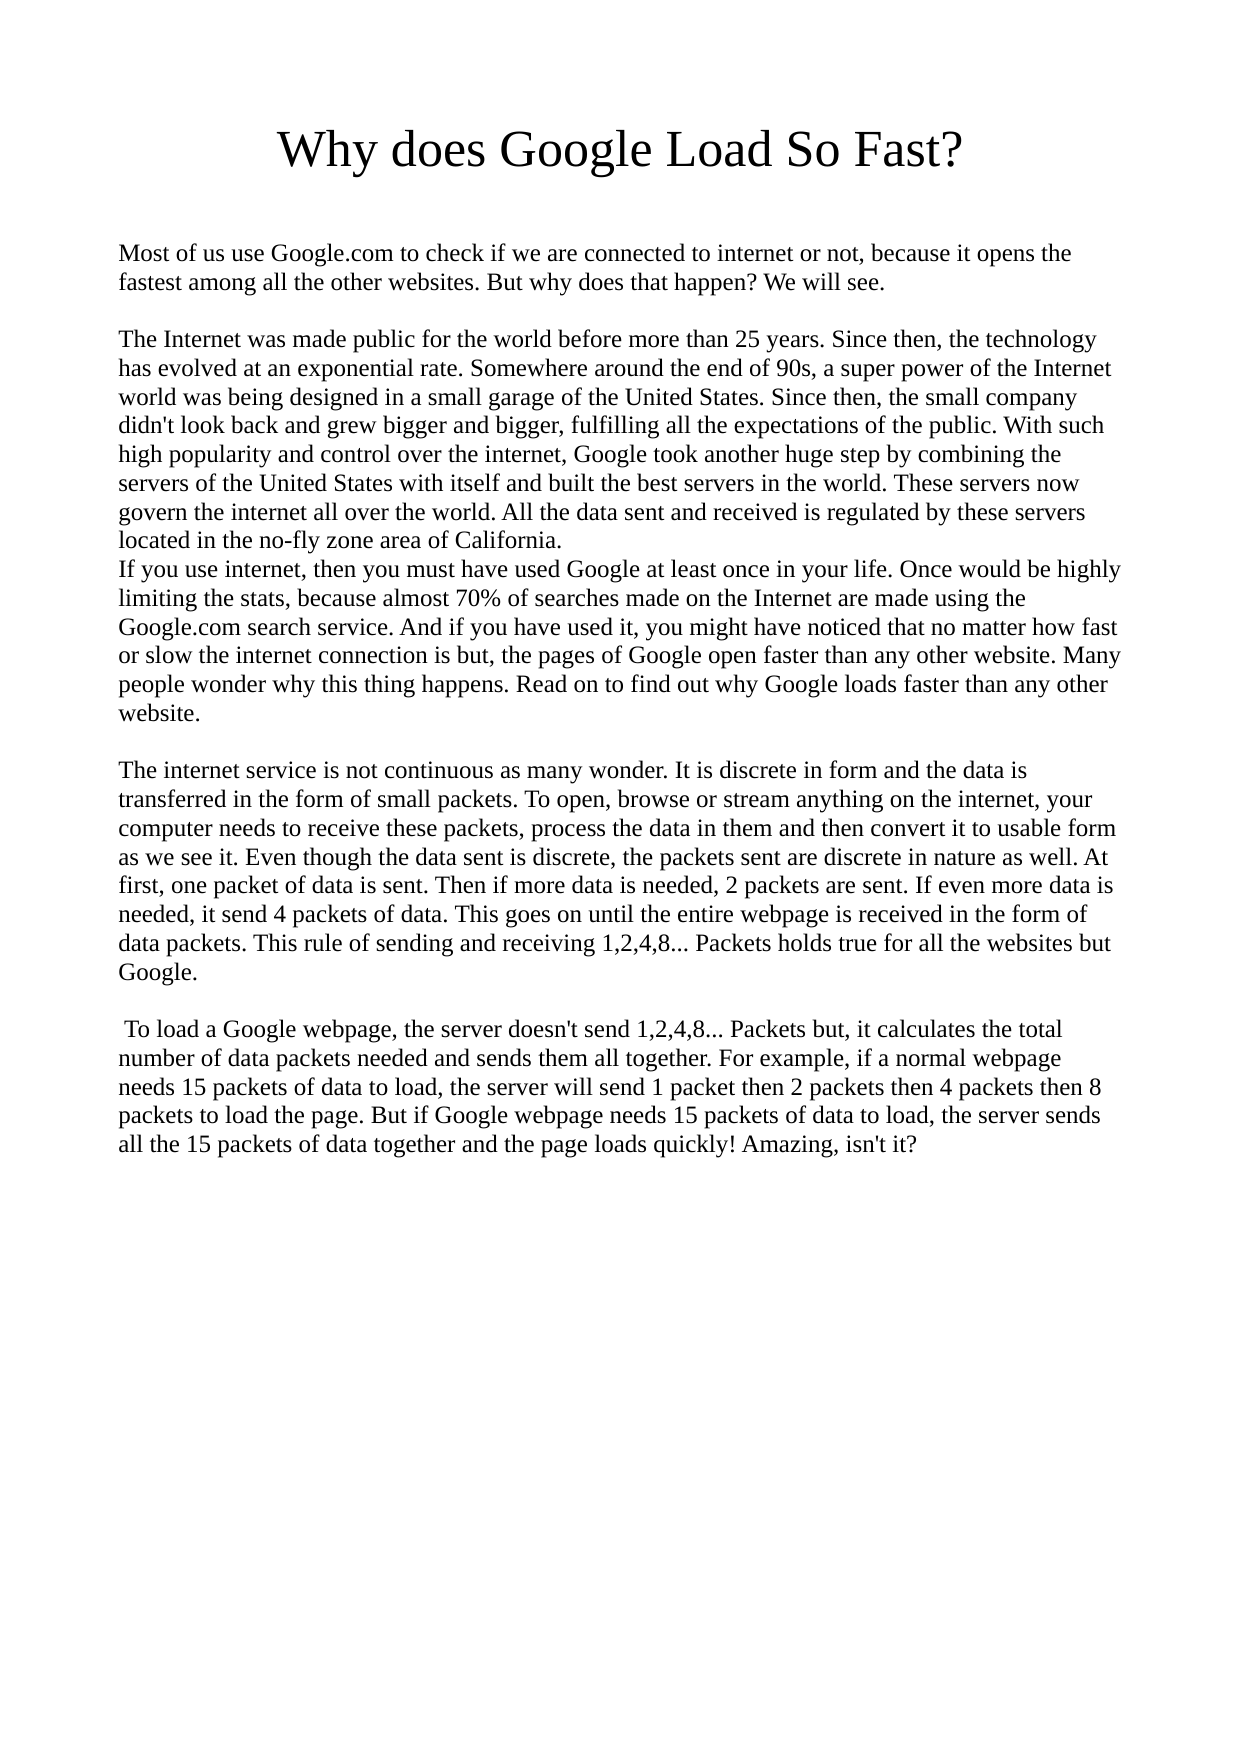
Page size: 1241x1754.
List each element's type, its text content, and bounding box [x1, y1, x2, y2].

text If you use internet, then you must have used Google at least once in your life. Once would be highly limiting the stats, because almost 70% of searches made on the Internet are made using the Google.com search service. And if you have used it, you might have noticed that no matter how fast or slow the internet connection is but, the pages of Google open faster than any other website. Many people wonder why this thing happens. Read on to find out why Google loads faster than any other website. [118, 554, 1122, 727]
text To load a Google webpage, the server doesn't send 1,2,4,8... Packets but, it calculates the total number of data packets needed and sends them all together. For example, if a normal webpage needs 15 packets of data to load, the server will send 1 packet then 2 packets then 4 packets then 8 packets to load the page. But if Google webpage needs 15 packets of data to load, the server sends all the 15 packets of data together and the page loads quickly! Amazing, isn't it? [118, 1014, 1122, 1158]
text The internet service is not continuous as many wonder. It is discrete in form and the data is transferred in the form of small packets. To open, browse or stream anything on the internet, your computer needs to receive these packets, process the data in them and then convert it to usable form as we see it. Even though the data sent is discrete, the packets sent are discrete in nature as well. At first, one packet of data is sent. Then if more data is needed, 2 packets are sent. If even more data is needed, it send 4 packets of data. This goes on until the entire webpage is received in the form of data packets. This rule of sending and receiving 1,2,4,8... Packets holds true for all the websites but Google. [118, 755, 1122, 985]
text Most of us use Google.com to check if we are connected to internet or not, because it opens the fastest among all the other websites. But why does that happen? We will see. [118, 238, 1122, 295]
text The Internet was made public for the world before more than 25 years. Since then, the technology has evolved at an exponential rate. Somewhere around the end of 90s, a super power of the Internet world was being designed in a small garage of the United States. Since then, the small company didn't look back and grew bigger and bigger, fulfilling all the expectations of the public. With such high popularity and control over the internet, Google took another huge step by combining the servers of the United States with itself and built the best servers in the world. These servers now govern the internet all over the world. All the data sent and received is regulated by these servers located in the no-fly zone area of California. [118, 324, 1122, 554]
text Why does Google Load So Fast? [118, 118, 1122, 178]
